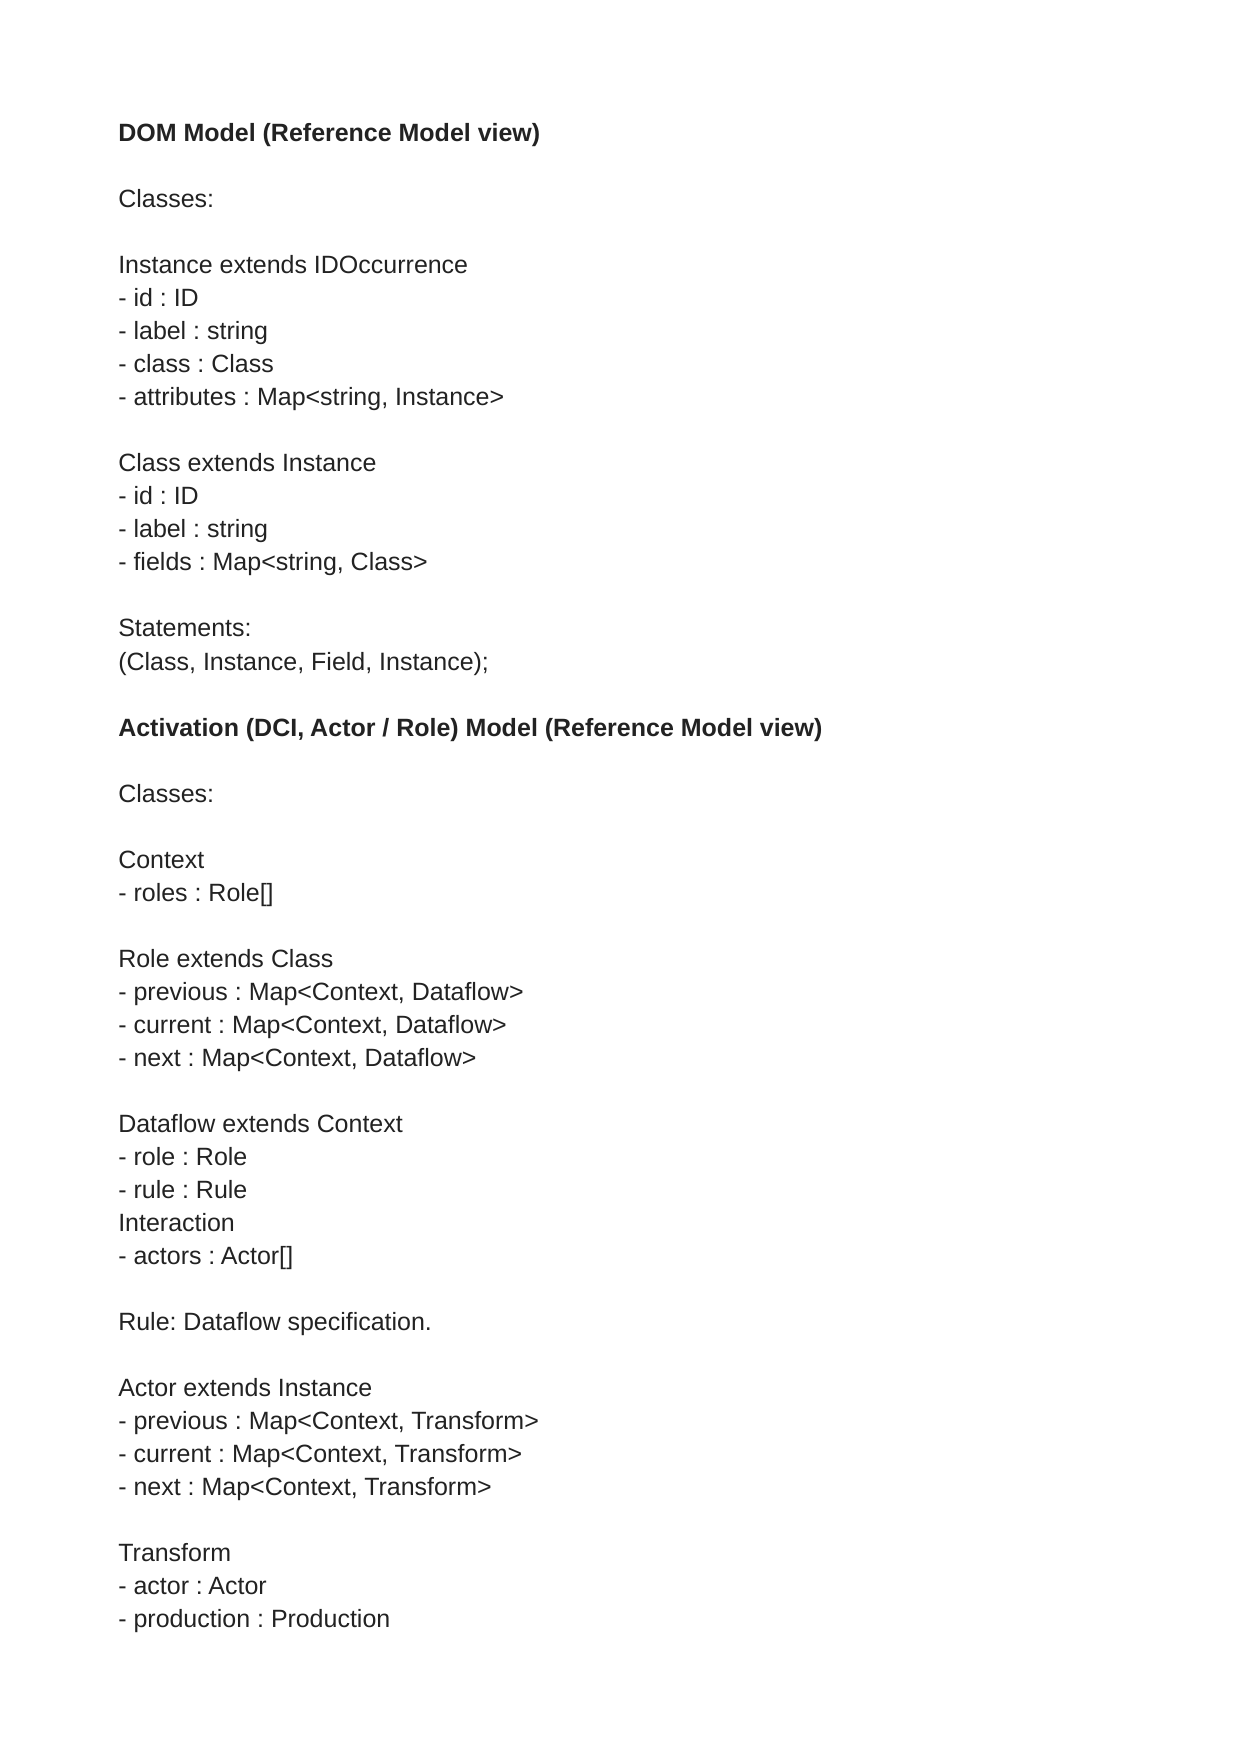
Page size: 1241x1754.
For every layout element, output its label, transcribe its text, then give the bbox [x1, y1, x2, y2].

text - role : Role​ [118, 1142, 1122, 1171]
text - production : Production [118, 1604, 1122, 1633]
text - actors : Actor[] [118, 1241, 1122, 1269]
text - rule : Rule [118, 1175, 1122, 1203]
text Interaction​ [118, 1208, 1122, 1237]
text - label : string​ [118, 514, 1122, 543]
text - class : Class​ [118, 349, 1122, 378]
text - id : ID​ [118, 283, 1122, 312]
text - previous : Map<Context, Transform>​ [118, 1406, 1122, 1435]
text DOM Model (Reference Model view) [118, 118, 1122, 147]
text - previous : Map<Context, Dataflow>​ [118, 977, 1122, 1005]
text Class extends Instance​ [118, 448, 1122, 477]
text (Class, Instance, Field, Instance); [118, 646, 1122, 675]
text - next : Map<Context, Dataflow> [118, 1043, 1122, 1071]
text Rule: Dataflow specification. [118, 1307, 1122, 1336]
text Statements: [118, 613, 1122, 642]
text Role extends Class​ [118, 944, 1122, 972]
text Actor extends Instance​ [118, 1373, 1122, 1402]
text - current : Map<Context, Dataflow>​ [118, 1010, 1122, 1038]
text - roles : Role[] [118, 878, 1122, 906]
text - attributes : Map<string, Instance> [118, 382, 1122, 411]
text Instance extends IDOccurrence​ [118, 250, 1122, 279]
text - fields : Map<string, Class> [118, 547, 1122, 576]
text - current : Map<Context, Transform>​ [118, 1439, 1122, 1468]
text Transform​ [118, 1538, 1122, 1567]
text Context​ [118, 844, 1122, 873]
text Activation (DCI, Actor / Role) Model (Reference Model view) [118, 712, 1122, 741]
text Dataflow extends Context​ [118, 1109, 1122, 1137]
text - next : Map<Context, Transform> [118, 1472, 1122, 1501]
text - id : ID​ [118, 481, 1122, 510]
text Classes: [118, 778, 1122, 807]
text - actor : Actor​ [118, 1571, 1122, 1600]
text - label : string​ [118, 316, 1122, 345]
text Classes: [118, 184, 1122, 213]
